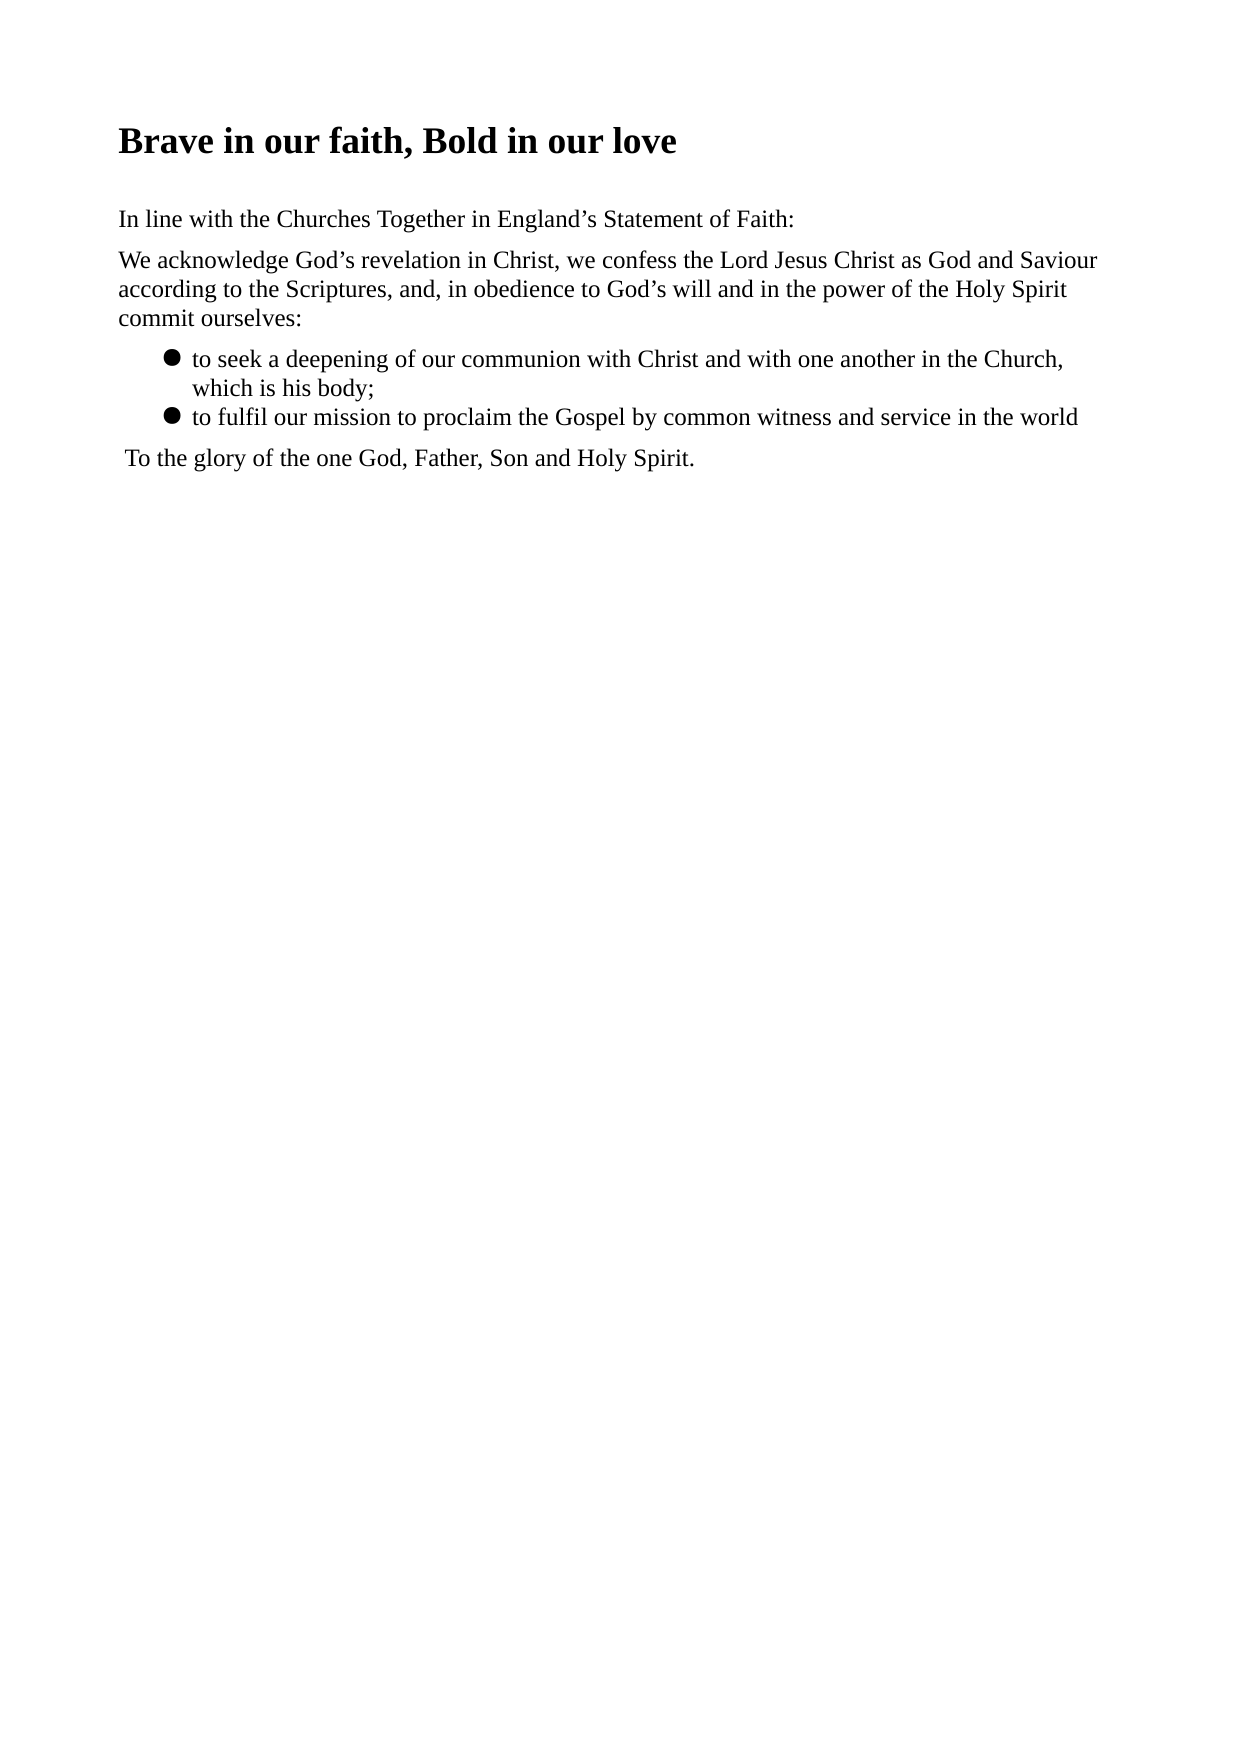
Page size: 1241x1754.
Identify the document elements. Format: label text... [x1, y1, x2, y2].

text We acknowledge God’s revelation in Christ, we confess the Lord Jesus Christ as God and Saviour according to the Scriptures, and, in obedience to God’s will and in the power of the Holy Spirit commit ourselves: [118, 246, 1122, 332]
list to seek a deepening of our communion with Christ and with one another in the Church, which is his body; [162, 344, 1122, 402]
list to fulfil our mission to proclaim the Gospel by common witness and service in the world [162, 402, 1122, 431]
text To the glory of the one God, Father, Son and Holy Spirit. [118, 443, 1122, 472]
text In line with the Churches Together in England’s Statement of Faith: [118, 204, 1122, 233]
text Brave in our faith, Bold in our love [118, 118, 1122, 161]
